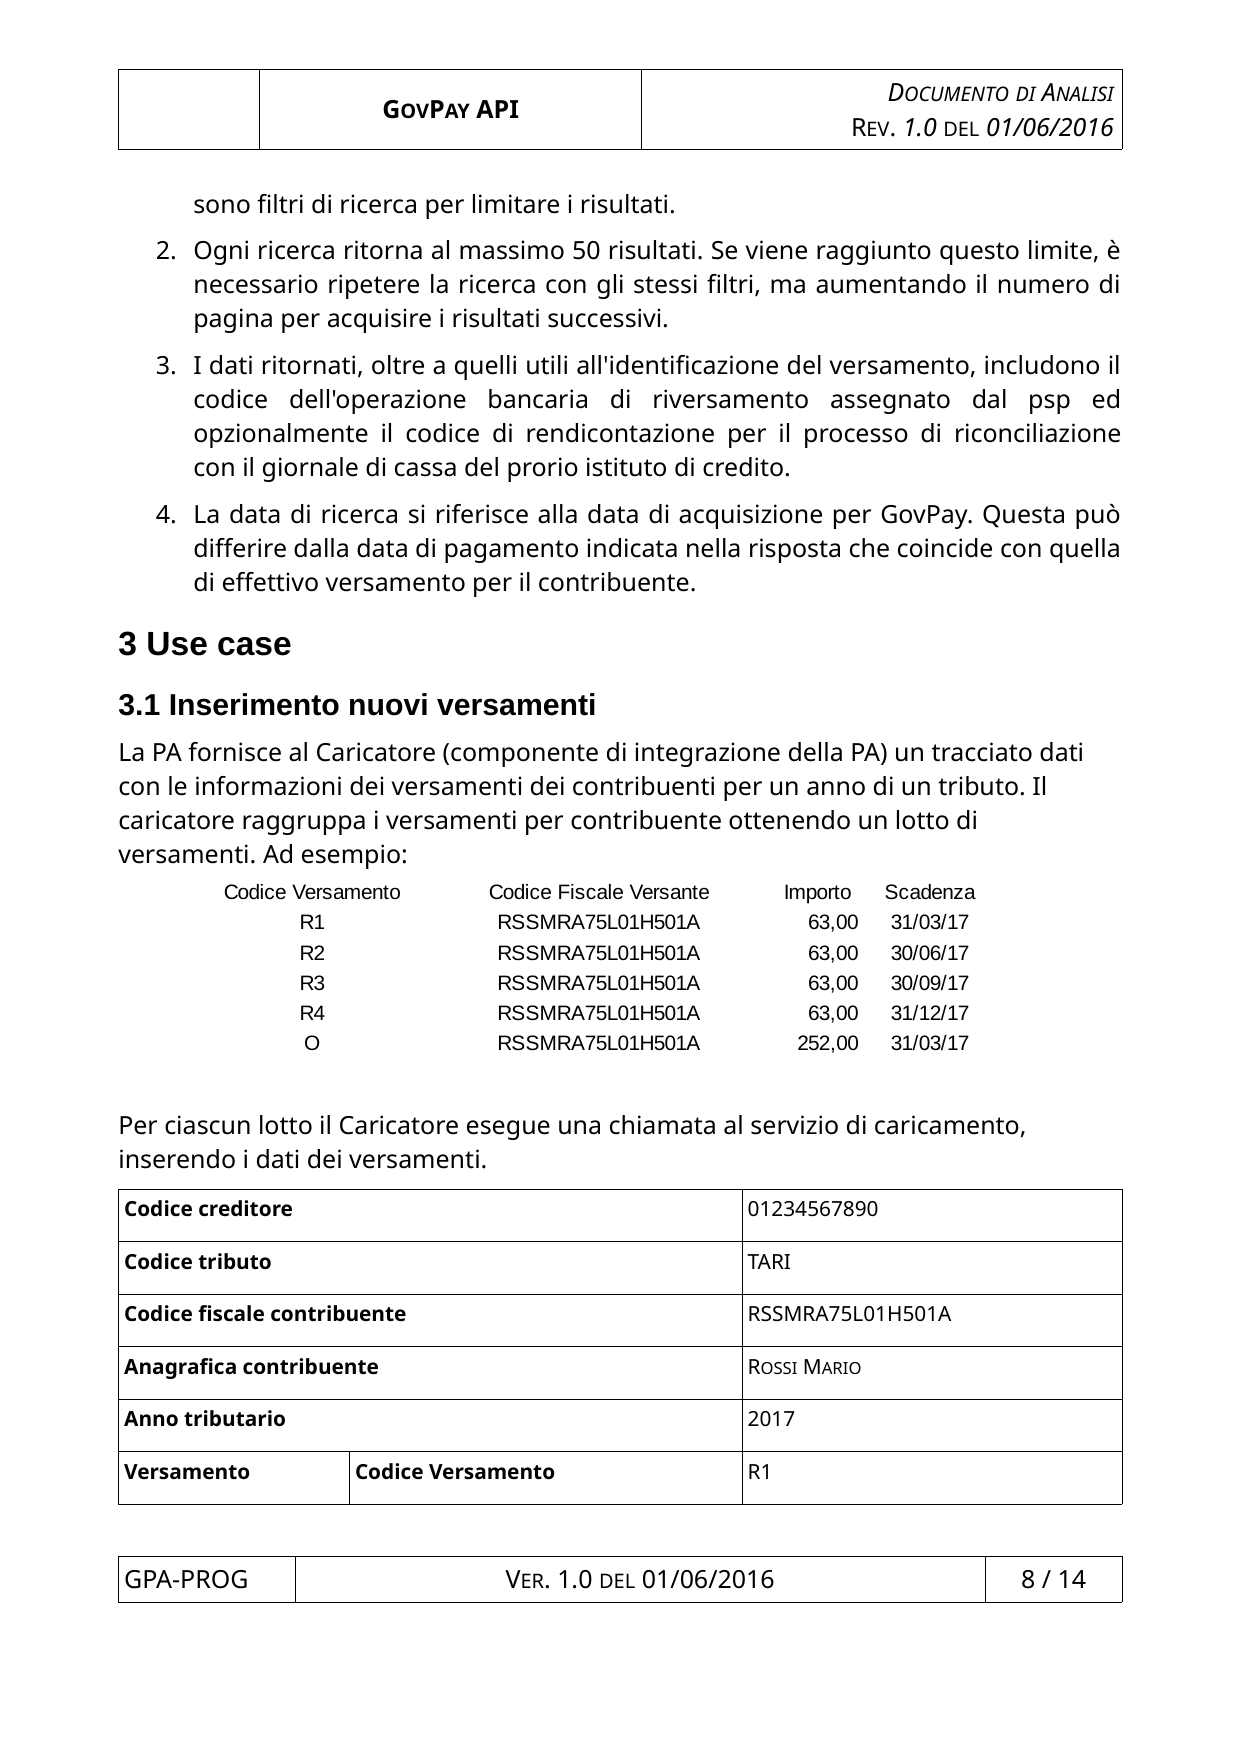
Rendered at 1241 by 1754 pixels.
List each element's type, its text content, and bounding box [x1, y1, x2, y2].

subtitle Use case [118, 623, 1122, 662]
list I dati ritornati, oltre a quelli utili all'identificazione del versamento, includono il codice dell'operazione bancaria di riversamento assegnato dal psp ed opzionalmente il codice di rendicontazione per il processo di riconciliazione con il giornale di cassa del prorio istituto di credito. [156, 347, 1122, 484]
table_cell 2017 [743, 1400, 1122, 1451]
list La data di ricerca si riferisce alla data di acquisizione per GovPay. Questa può differire dalla data di pagamento indicata nella risposta che coincide con quella di effettivo versamento per il contribuente. [156, 496, 1122, 598]
table_cell Codice fiscale contribuente [119, 1295, 742, 1346]
table_cell Versamento [119, 1452, 349, 1503]
list Ogni ricerca ritorna al massimo 50 risultati. Se viene raggiunto questo limite, è necessario ripetere la ricerca con gli stessi filtri, ma aumentando il numero di pagina per acquisire i risultati successivi. [156, 233, 1122, 335]
table_cell Codice tributo [119, 1242, 742, 1293]
table_cell Codice Versamento [350, 1452, 742, 1503]
table_cell Rossi Mario [743, 1347, 1122, 1398]
subtitle Inserimento nuovi versamenti [118, 687, 1122, 722]
list sono filtri di ricerca per limitare i risultati. [156, 186, 1122, 220]
table_cell R1 [743, 1452, 1122, 1503]
table_cell TARI [743, 1242, 1122, 1293]
text La PA fornisce al Caricatore (componente di integrazione della PA) un tracciato dati con le informazioni dei versamenti dei contribuenti per un anno di un tributo. Il caricatore raggruppa i versamenti per contribuente ottenendo un lotto di versamenti. Ad esempio: [118, 734, 1122, 871]
table_cell Anagrafica contribuente [119, 1347, 742, 1398]
text Per ciascun lotto il Caricatore esegue una chiamata al servizio di caricamento, inserendo i dati dei versamenti. [118, 1108, 1122, 1176]
table_header 01234567890 [743, 1190, 1122, 1241]
table_header Codice creditore [119, 1190, 742, 1241]
table_cell RSSMRA75L01H501A [743, 1295, 1122, 1346]
table_cell Anno tributario [119, 1400, 742, 1451]
